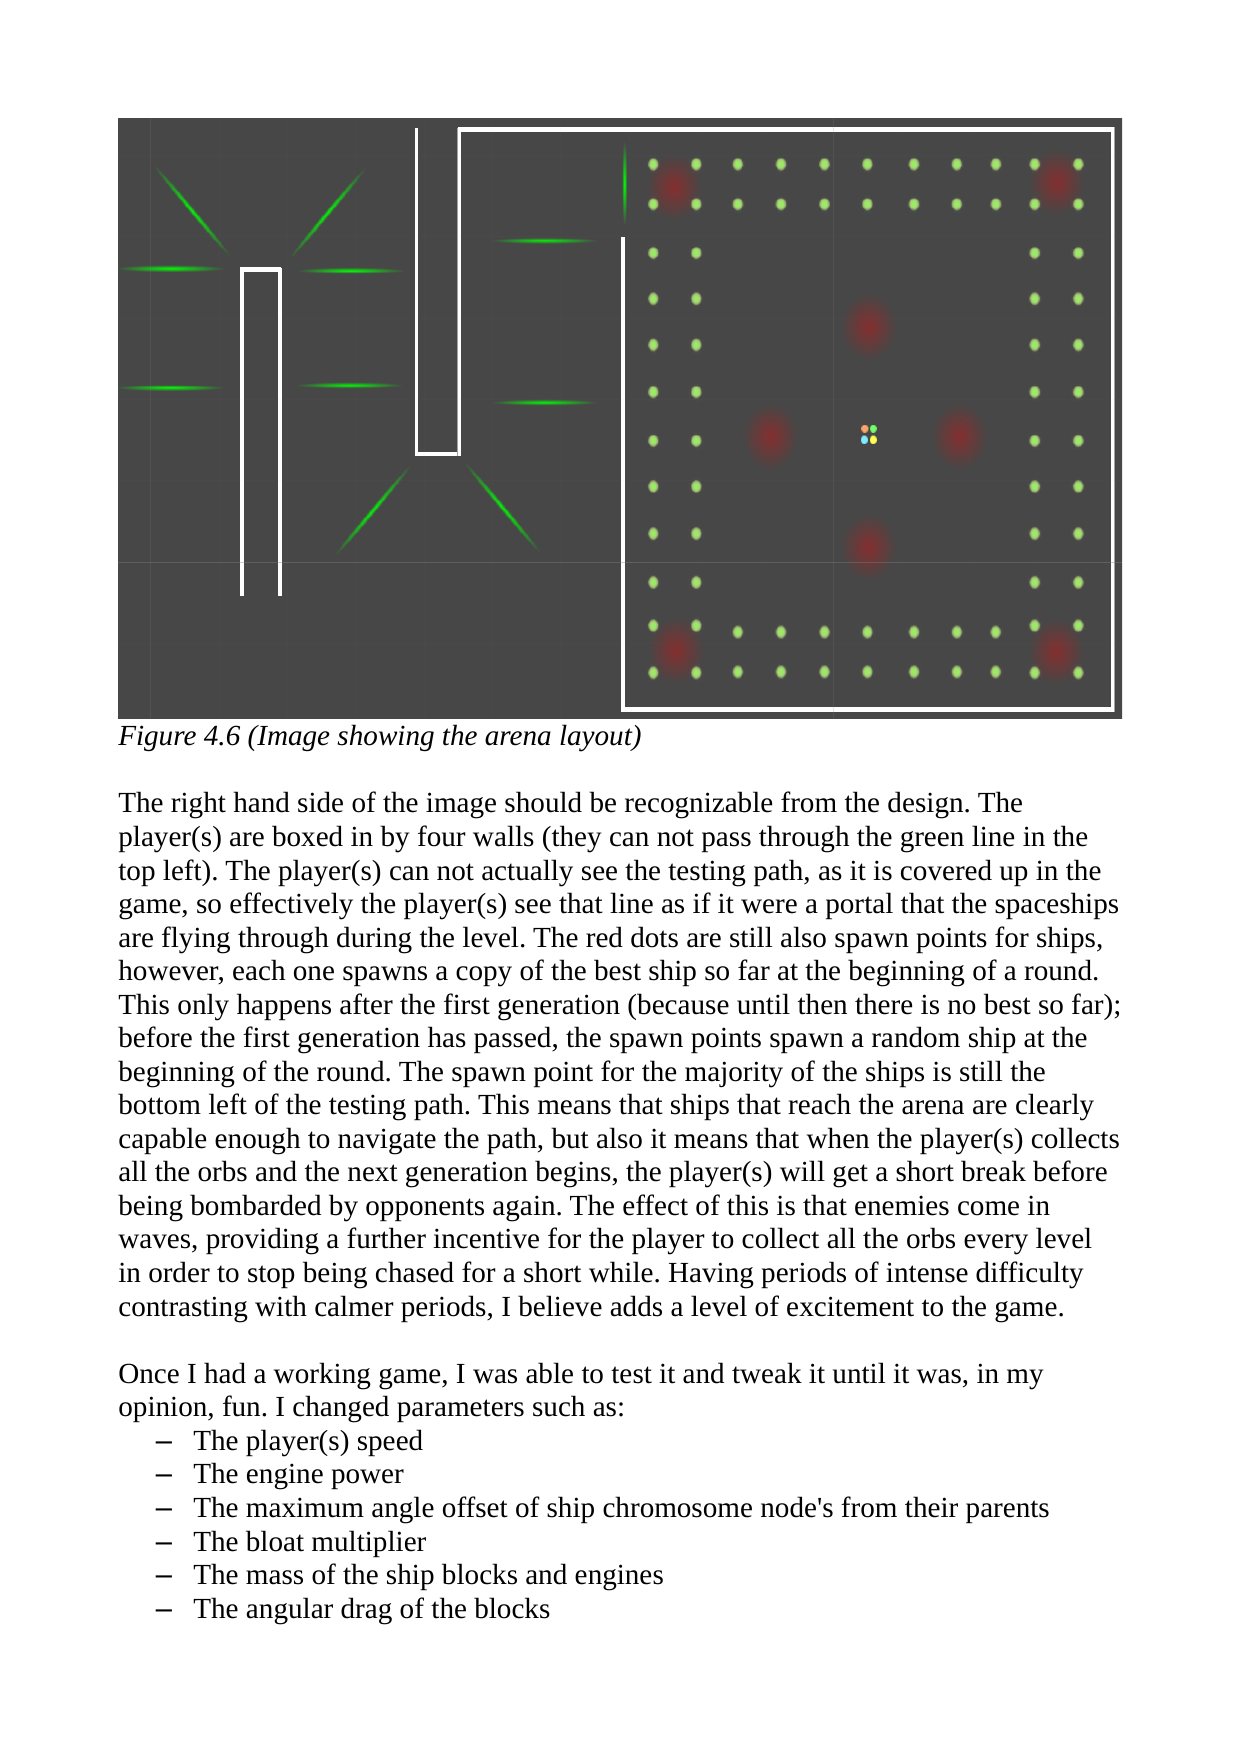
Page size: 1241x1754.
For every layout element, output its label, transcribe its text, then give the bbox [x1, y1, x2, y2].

text The right hand side of the image should be recognizable from the design. The player(s) are boxed in by four walls (they can not pass through the green line in the top left). The player(s) can not actually see the testing path, as it is covered up in the game, so effectively the player(s) see that line as if it were a portal that the spaceships are flying through during the level. The red dots are still also spawn points for ships, however, each one spawns a copy of the best ship so far at the beginning of a round. This only happens after the first generation (because until then there is no best so far); before the first generation has passed, the spawn points spawn a random ship at the beginning of the round. The spawn point for the majority of the ships is still the bottom left of the testing path. This means that ships that reach the arena are clearly capable enough to navigate the path, but also it means that when the player(s) collects all the orbs and the next generation begins, the player(s) will get a short break before being bombarded by opponents again. The effect of this is that enemies come in waves, providing a further incentive for the player to collect all the orbs every level in order to stop being chased for a short while. Having periods of intense difficulty contrasting with calmer periods, I believe adds a level of excitement to the game. [118, 786, 1122, 1322]
list The engine power [156, 1457, 1122, 1490]
text Once I had a working game, I was able to test it and tweak it until it was, in my opinion, fun. I changed parameters such as: [118, 1356, 1122, 1423]
list The mass of the ship blocks and engines [156, 1557, 1122, 1591]
text Figure 4.6 (Image showing the arena layout) [118, 719, 1122, 752]
list The maximum angle offset of ship chromosome node's from their parents [156, 1490, 1122, 1524]
list The bloat multiplier [156, 1524, 1122, 1557]
list The player(s) speed [156, 1423, 1122, 1457]
list The angular drag of the blocks [156, 1591, 1122, 1625]
